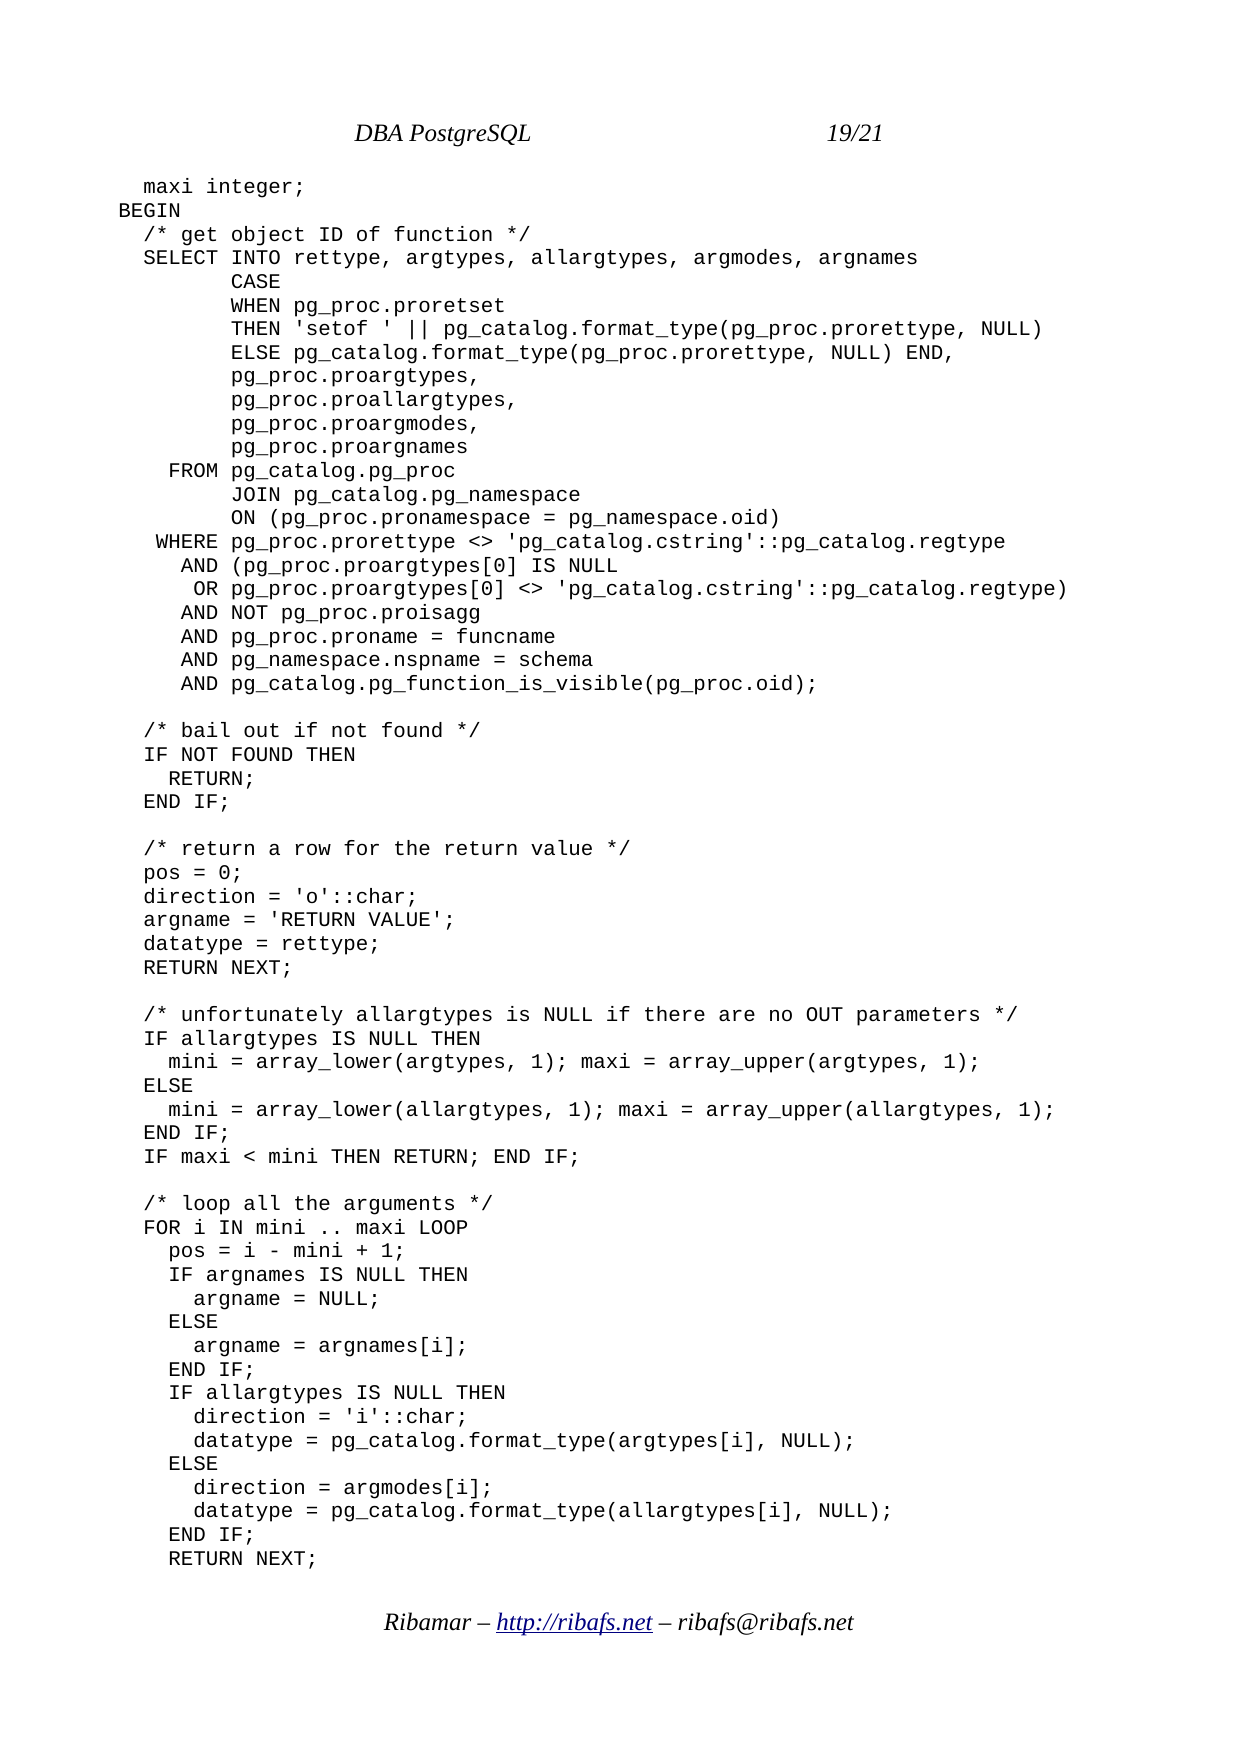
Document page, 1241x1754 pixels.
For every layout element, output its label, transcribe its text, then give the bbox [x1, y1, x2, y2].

text mini = array_lower(argtypes, 1); maxi = array_upper(argtypes, 1); [118, 1051, 1122, 1075]
text IF allargtypes IS NULL THEN [118, 1028, 1122, 1051]
text mini = array_lower(allargtypes, 1); maxi = array_upper(allargtypes, 1); [118, 1098, 1122, 1122]
text CASE [118, 271, 1122, 294]
text THEN 'setof ' || pg_catalog.format_type(pg_proc.prorettype, NULL) [118, 318, 1122, 342]
text direction = argmodes[i]; [118, 1477, 1122, 1501]
text WHERE pg_proc.prorettype <> 'pg_catalog.cstring'::pg_catalog.regtype [118, 531, 1122, 555]
text /* loop all the arguments */ [118, 1193, 1122, 1217]
text AND pg_proc.proname = funcname [118, 626, 1122, 649]
text RETURN NEXT; [118, 957, 1122, 980]
text /* get object ID of function */ [118, 224, 1122, 247]
text BEGIN [118, 200, 1122, 224]
text ELSE [118, 1311, 1122, 1335]
text IF NOT FOUND THEN [118, 744, 1122, 767]
text AND NOT pg_proc.proisagg [118, 602, 1122, 626]
text IF argnames IS NULL THEN [118, 1264, 1122, 1288]
text ELSE [118, 1075, 1122, 1098]
text END IF; [118, 1524, 1122, 1548]
text FOR i IN mini .. maxi LOOP [118, 1217, 1122, 1240]
text ON (pg_proc.pronamespace = pg_namespace.oid) [118, 507, 1122, 531]
text WHEN pg_proc.proretset [118, 294, 1122, 318]
text /* unfortunately allargtypes is NULL if there are no OUT parameters */ [118, 1004, 1122, 1028]
text argname = 'RETURN VALUE'; [118, 909, 1122, 933]
text pg_proc.proallargtypes, [118, 389, 1122, 413]
text datatype = pg_catalog.format_type(allargtypes[i], NULL); [118, 1501, 1122, 1524]
text END IF; [118, 1359, 1122, 1382]
text argname = NULL; [118, 1288, 1122, 1311]
text pg_proc.proargmodes, [118, 413, 1122, 436]
text pg_proc.proargtypes, [118, 366, 1122, 389]
text RETURN; [118, 767, 1122, 791]
text /* return a row for the return value */ [118, 838, 1122, 862]
text JOIN pg_catalog.pg_namespace [118, 484, 1122, 507]
text direction = 'o'::char; [118, 886, 1122, 909]
text direction = 'i'::char; [118, 1406, 1122, 1429]
text FROM pg_catalog.pg_proc [118, 460, 1122, 484]
text RETURN NEXT; [118, 1548, 1122, 1571]
text maxi integer; [118, 176, 1122, 200]
text END IF; [118, 791, 1122, 815]
text pos = 0; [118, 862, 1122, 886]
text datatype = pg_catalog.format_type(argtypes[i], NULL); [118, 1429, 1122, 1453]
text pos = i - mini + 1; [118, 1240, 1122, 1264]
text ELSE pg_catalog.format_type(pg_proc.prorettype, NULL) END, [118, 342, 1122, 366]
text pg_proc.proargnames [118, 436, 1122, 460]
text OR pg_proc.proargtypes[0] <> 'pg_catalog.cstring'::pg_catalog.regtype) [118, 578, 1122, 602]
text argname = argnames[i]; [118, 1335, 1122, 1359]
text AND (pg_proc.proargtypes[0] IS NULL [118, 555, 1122, 578]
text END IF; [118, 1122, 1122, 1146]
text /* bail out if not found */ [118, 720, 1122, 744]
text IF allargtypes IS NULL THEN [118, 1382, 1122, 1406]
text AND pg_namespace.nspname = schema [118, 649, 1122, 673]
text datatype = rettype; [118, 933, 1122, 957]
text IF maxi < mini THEN RETURN; END IF; [118, 1146, 1122, 1169]
text AND pg_catalog.pg_function_is_visible(pg_proc.oid); [118, 673, 1122, 697]
text ELSE [118, 1453, 1122, 1477]
text SELECT INTO rettype, argtypes, allargtypes, argmodes, argnames [118, 247, 1122, 271]
